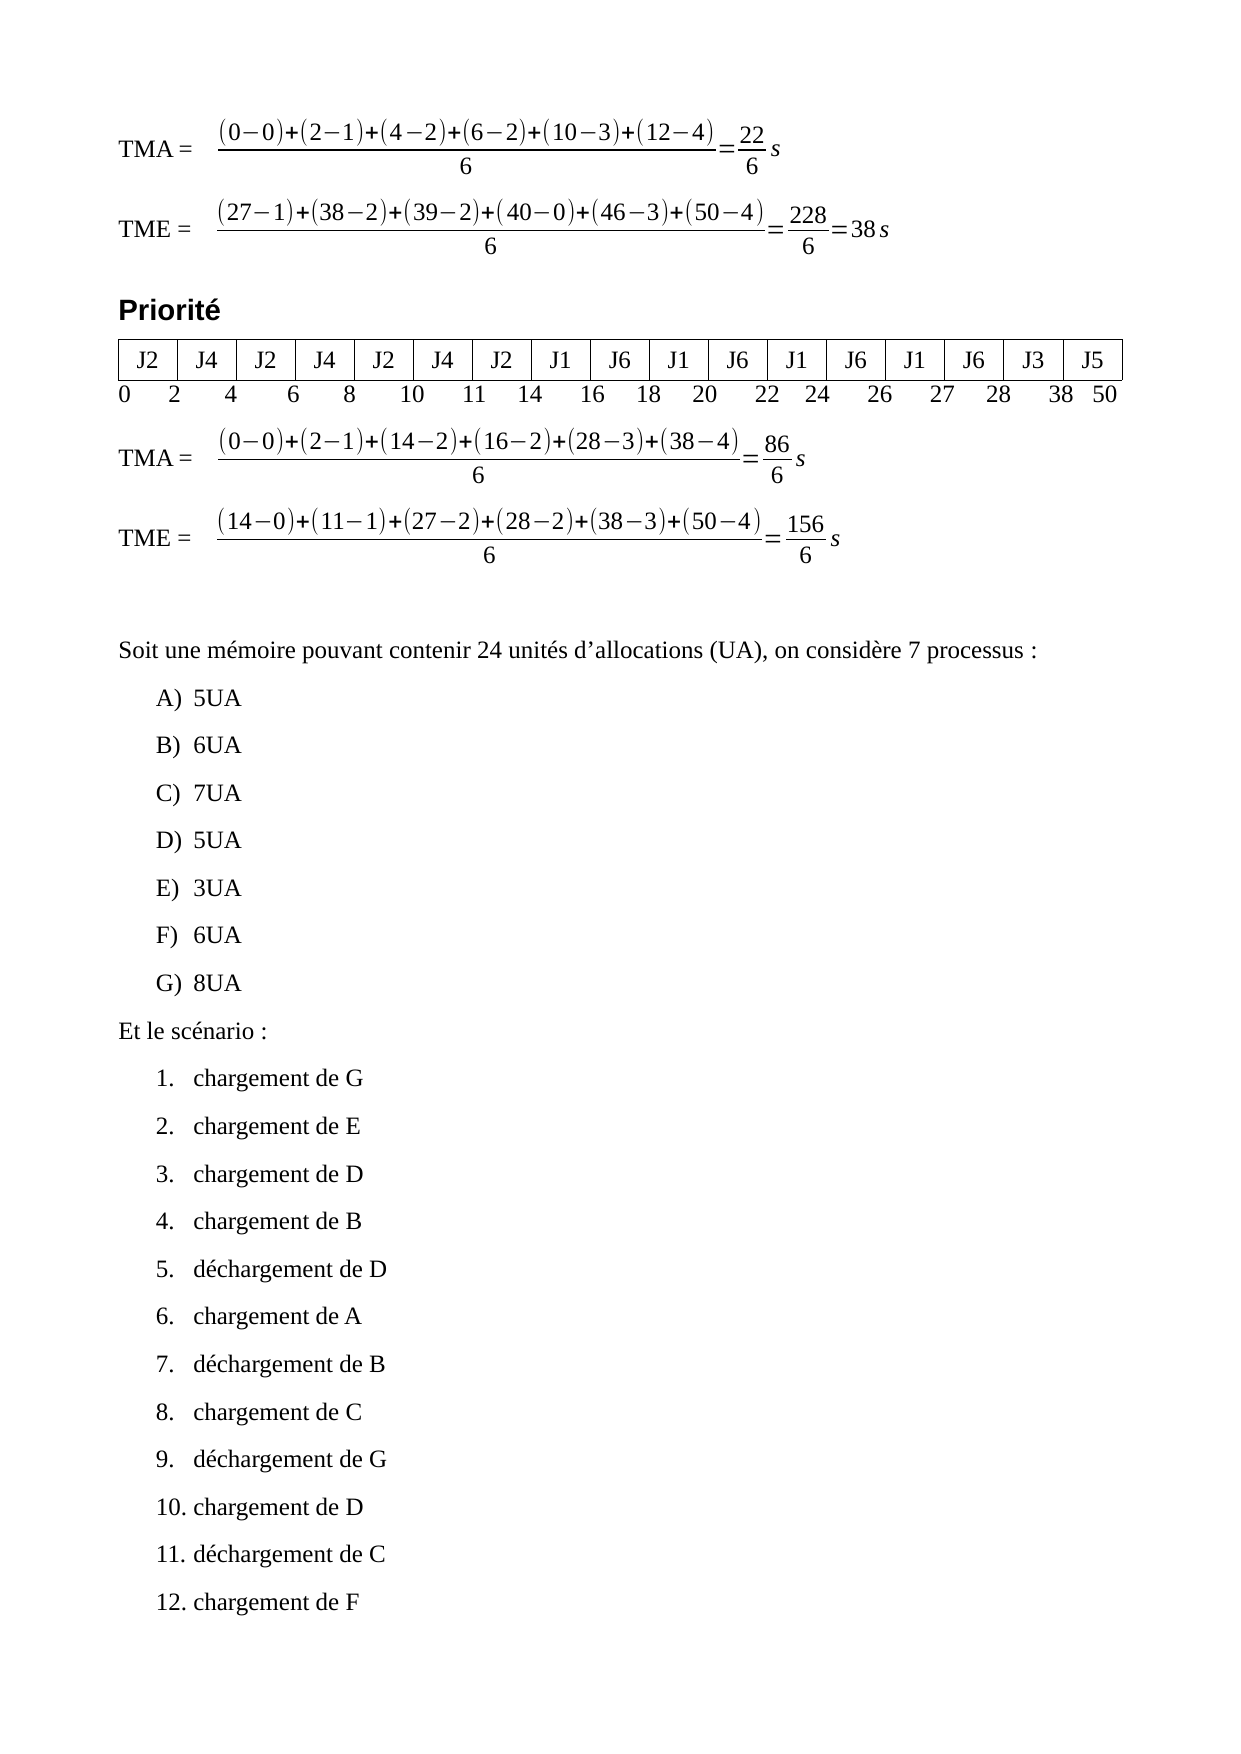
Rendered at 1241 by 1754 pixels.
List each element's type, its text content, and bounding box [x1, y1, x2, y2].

table_header J2 [473, 340, 531, 379]
list 6UA [156, 730, 1122, 759]
table_header J6 [709, 340, 767, 379]
list chargement de E [156, 1111, 1122, 1140]
list chargement de D [156, 1492, 1122, 1521]
list 3UA [156, 873, 1122, 902]
table_header J4 [296, 340, 354, 379]
list déchargement de B [156, 1349, 1122, 1378]
table_header J6 [591, 340, 649, 379]
text TMA = [118, 118, 1122, 179]
list 5UA [156, 825, 1122, 854]
table_header J1 [650, 340, 708, 379]
text TME = [118, 198, 1122, 259]
table_header J5 [1064, 340, 1122, 379]
table_header J6 [827, 340, 885, 379]
text Et le scénario : [118, 1016, 1122, 1044]
table_header J4 [414, 340, 472, 379]
list déchargement de G [156, 1444, 1122, 1473]
table_header J2 [355, 340, 413, 379]
list chargement de F [156, 1587, 1122, 1616]
subtitle Priorité [118, 293, 1122, 327]
list 8UA [156, 968, 1122, 997]
list déchargement de C [156, 1539, 1122, 1568]
list 6UA [156, 921, 1122, 949]
table_header J3 [1004, 340, 1063, 379]
list 7UA [156, 778, 1122, 807]
table_header J2 [119, 340, 177, 379]
table_header J2 [237, 340, 295, 379]
table_header J4 [178, 340, 236, 379]
text Soit une mémoire pouvant contenir 24 unités d’allocations (UA), on considère 7 processus : [118, 635, 1122, 664]
text TMA = [118, 427, 1122, 488]
text TME = [118, 507, 1122, 568]
table_header J1 [532, 340, 590, 379]
list chargement de G [156, 1063, 1122, 1092]
table_header J1 [768, 340, 826, 379]
list chargement de A [156, 1301, 1122, 1330]
table_header J1 [886, 340, 944, 379]
list chargement de B [156, 1206, 1122, 1235]
list chargement de C [156, 1397, 1122, 1425]
list chargement de D [156, 1159, 1122, 1187]
list 5UA [156, 683, 1122, 711]
text 0 2 4 6 8 10 11 14 16 18 20 22 24 26 27 28 38 50 [118, 381, 1122, 408]
list déchargement de D [156, 1254, 1122, 1283]
table_header J6 [945, 340, 1003, 379]
